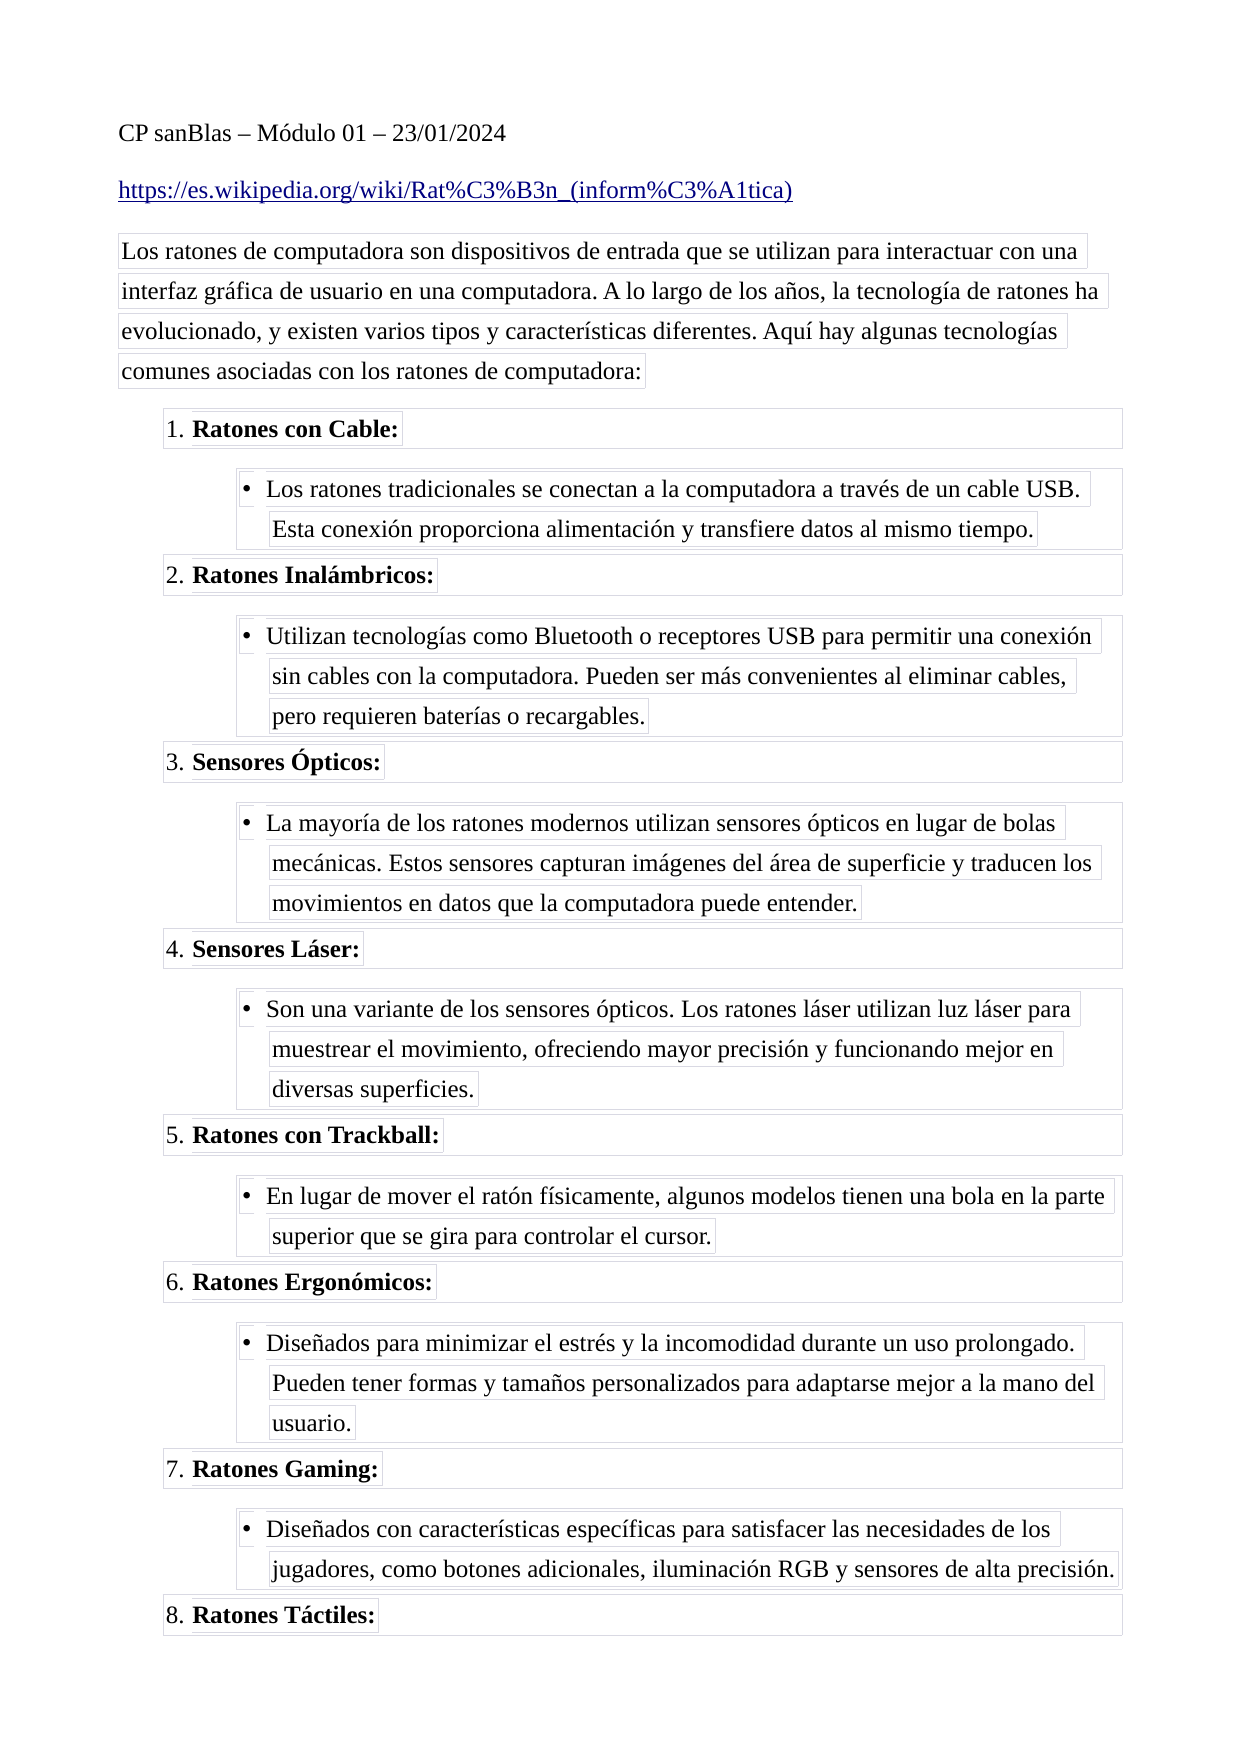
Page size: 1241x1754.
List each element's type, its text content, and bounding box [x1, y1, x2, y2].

list Los ratones tradicionales se conectan a la computadora a través de un cable USB. Esta conexión proporciona alimentación y transfiere datos al mismo tiempo. [237, 469, 1122, 549]
list Ratones Gaming: [164, 1449, 1122, 1488]
text CP sanBlas – Módulo 01 – 23/01/2024 [118, 118, 1122, 147]
list La mayoría de los ratones modernos utilizan sensores ópticos en lugar de bolas mecánicas. Estos sensores capturan imágenes del área de superficie y traducen los movimientos en datos que la computadora puede entender. [237, 803, 1122, 922]
list Son una variante de los sensores ópticos. Los ratones láser utilizan luz láser para muestrear el movimiento, ofreciendo mayor precisión y funcionando mejor en diversas superficies. [237, 989, 1122, 1109]
list Ratones con Cable: [164, 409, 1122, 448]
list Ratones con Trackball: [164, 1115, 1122, 1155]
list Sensores Láser: [164, 929, 1122, 968]
list Diseñados con características específicas para satisfacer las necesidades de los jugadores, como botones adicionales, iluminación RGB y sensores de alta precisión. [237, 1509, 1122, 1589]
list Ratones Inalámbricos: [164, 555, 1122, 595]
list Ratones Ergonómicos: [164, 1262, 1122, 1302]
list Utilizan tecnologías como Bluetooth o receptores USB para permitir una conexión sin cables con la computadora. Pueden ser más convenientes al eliminar cables, pero requieren baterías o recargables. [237, 616, 1122, 736]
list Sensores Ópticos: [164, 742, 1122, 782]
list En lugar de mover el ratón físicamente, algunos modelos tienen una bola en la parte superior que se gira para controlar el cursor. [237, 1176, 1122, 1256]
text Los ratones de computadora son dispositivos de entrada que se utilizan para interactuar con una interfaz gráfica de usuario en una computadora. A lo largo de los años, la tecnología de ratones ha evolucionado, y existen varios tipos y características diferentes. Aquí hay algunas tecnologías comunes asociadas con los ratones de computadora: [118, 233, 1122, 388]
list Diseñados para minimizar el estrés y la incomodidad durante un uso prolongado. Pueden tener formas y tamaños personalizados para adaptarse mejor a la mano del usuario. [237, 1323, 1122, 1442]
text https://es.wikipedia.org/wiki/Rat%C3%B3n_(inform%C3%A1tica) [118, 176, 1122, 204]
list Ratones Táctiles: [164, 1595, 1122, 1635]
